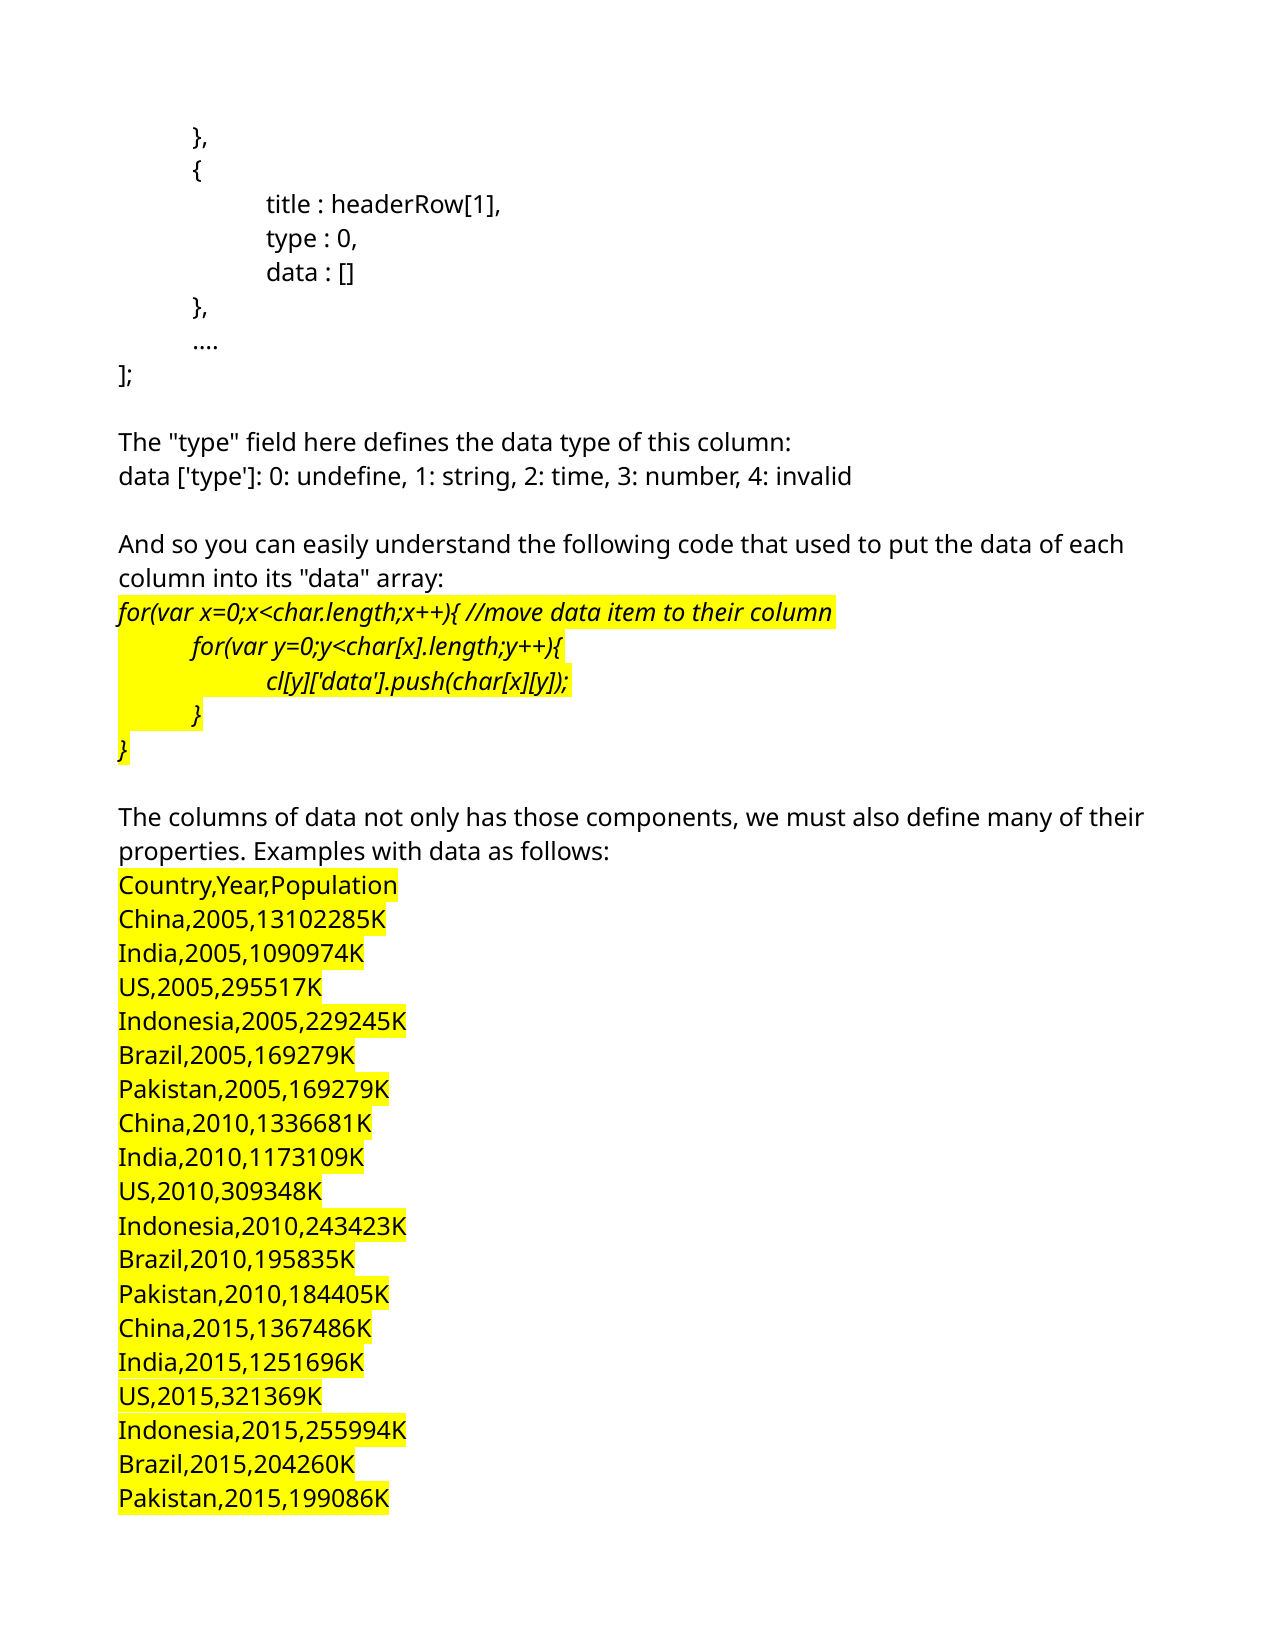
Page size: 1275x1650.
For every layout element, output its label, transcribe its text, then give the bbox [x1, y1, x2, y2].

text Brazil,2010,195835K [118, 1242, 1157, 1276]
text India,2015,1251696K [118, 1344, 1157, 1378]
text US,2015,321369K [118, 1378, 1157, 1412]
text }, [118, 288, 1157, 322]
text China,2005,13102285K [118, 902, 1157, 936]
text …. [118, 322, 1157, 357]
text for(var x=0;x<char.length;x++){ //move data item to their column [118, 595, 1157, 629]
text Indonesia,2015,255994K [118, 1412, 1157, 1447]
text The "type" field here defines the data type of this column: [118, 425, 1157, 459]
text Brazil,2005,169279K [118, 1038, 1157, 1072]
text US,2005,295517K [118, 970, 1157, 1004]
text Indonesia,2010,243423K [118, 1208, 1157, 1242]
text } [118, 697, 1157, 731]
text data ['type']: 0: undefine, 1: string, 2: time, 3: number, 4: invalid [118, 459, 1157, 493]
text data : [] [118, 254, 1157, 288]
text }, [118, 118, 1157, 152]
text Pakistan,2015,199086K [118, 1481, 1157, 1515]
text ]; [118, 357, 1157, 391]
text for(var y=0;y<char[x].length;y++){ [118, 629, 1157, 663]
text US,2010,309348K [118, 1174, 1157, 1208]
text India,2005,1090974K [118, 936, 1157, 970]
text Indonesia,2005,229245K [118, 1004, 1157, 1038]
text title : headerRow[1], [118, 186, 1157, 220]
text cl[y]['data'].push(char[x][y]); [118, 663, 1157, 697]
text Country,Year,Population [118, 867, 1157, 902]
text Pakistan,2010,184405K [118, 1276, 1157, 1310]
text Pakistan,2005,169279K [118, 1072, 1157, 1106]
text The columns of data not only has those components, we must also define many of their properties. Examples with data as follows: [118, 799, 1157, 867]
text } [118, 731, 1157, 765]
text China,2015,1367486K [118, 1310, 1157, 1344]
text And so you can easily understand the following code that used to put the data of each column into its "data" array: [118, 527, 1157, 595]
text type : 0, [118, 220, 1157, 254]
text Brazil,2015,204260K [118, 1447, 1157, 1481]
text China,2010,1336681K [118, 1106, 1157, 1140]
text India,2010,1173109K [118, 1140, 1157, 1174]
text { [118, 152, 1157, 186]
